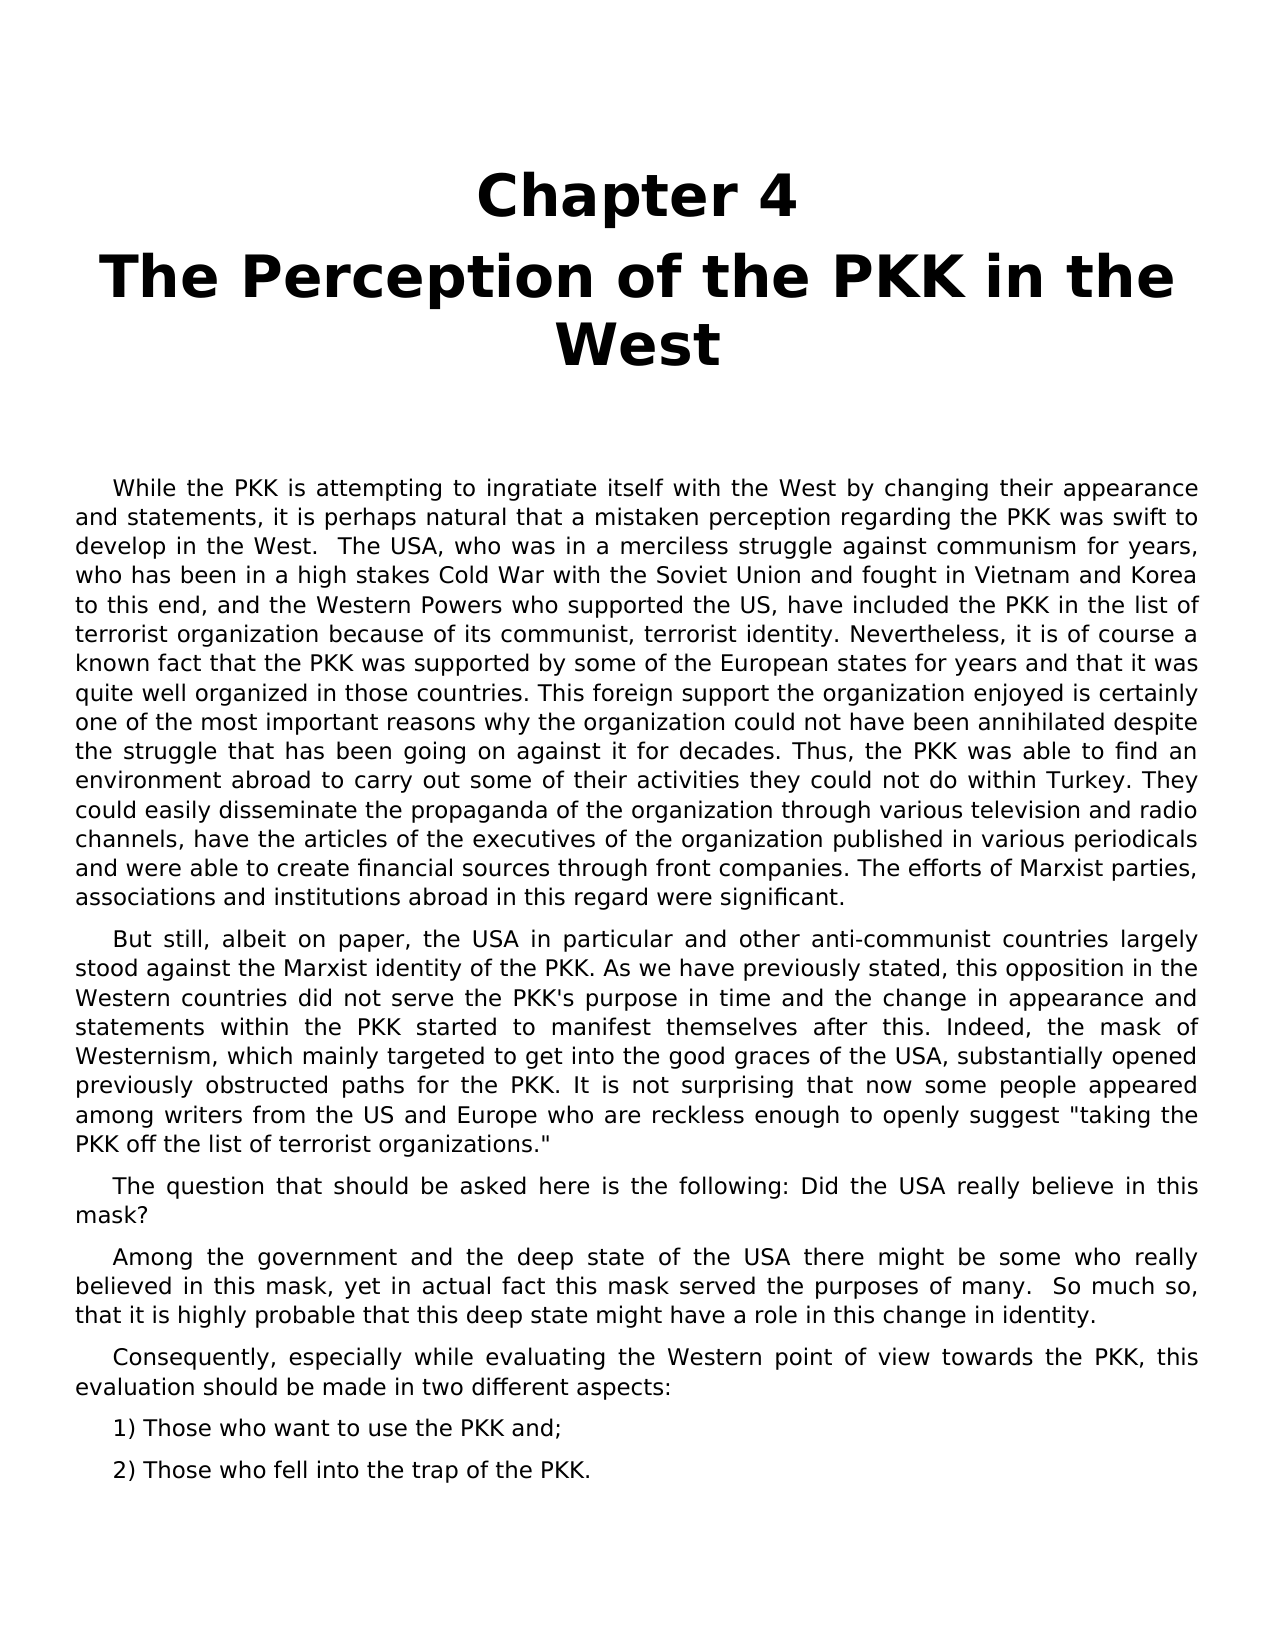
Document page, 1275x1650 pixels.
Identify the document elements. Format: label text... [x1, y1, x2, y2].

subtitle Chapter 4 [75, 162, 1200, 230]
text While the PKK is attempting to ingratiate itself with the West by changing their appearance and statements, it is perhaps natural that a mistaken perception regarding the PKK was swift to develop in the West. The USA, who was in a merciless struggle against communism for years, who has been in a high stakes Cold War with the Soviet Union and fought in Vietnam and Korea to this end, and the Western Powers who supported the US, have included the PKK in the list of terrorist organization because of its communist, terrorist identity. Nevertheless, it is of course a known fact that the PKK was supported by some of the European states for years and that it was quite well organized in those countries. This foreign support the organization enjoyed is certainly one of the most important reasons why the organization could not have been annihilated despite the struggle that has been going on against it for decades. Thus, the PKK was able to find an environment abroad to carry out some of their activities they could not do within Turkey. They could easily disseminate the propaganda of the organization through various television and radio channels, have the articles of the executives of the organization published in various periodicals and were able to create financial sources through front companies. The efforts of Marxist parties, associations and institutions abroad in this regard were significant. [75, 475, 1200, 911]
text Among the government and the deep state of the USA there might be some who really believed in this mask, yet in actual fact this mask served the purposes of many. So much so, that it is highly probable that this deep state might have a role in this change in identity. [75, 1244, 1200, 1329]
text 2) Those who fell into the trap of the PKK. [75, 1457, 1200, 1484]
subtitle The Perception of the PKK in the West [75, 243, 1200, 379]
text Consequently, especially while evaluating the Western point of view towards the PKK, this evaluation should be made in two different aspects: [75, 1344, 1200, 1400]
text But still, albeit on paper, the USA in particular and other anti-communist countries largely stood against the Marxist identity of the PKK. As we have previously stated, this opposition in the Western countries did not serve the PKK's purpose in time and the change in appearance and statements within the PKK started to manifest themselves after this. Indeed, the mask of Westernism, which mainly targeted to get into the good graces of the USA, substantially opened previously obstructed paths for the PKK. It is not surprising that now some people appeared among writers from the US and Europe who are reckless enough to openly suggest "taking the PKK off the list of terrorist organizations." [75, 926, 1200, 1158]
text 1) Those who want to use the PKK and; [75, 1415, 1200, 1442]
text The question that should be asked here is the following: Did the USA really believe in this mask? [75, 1173, 1200, 1229]
